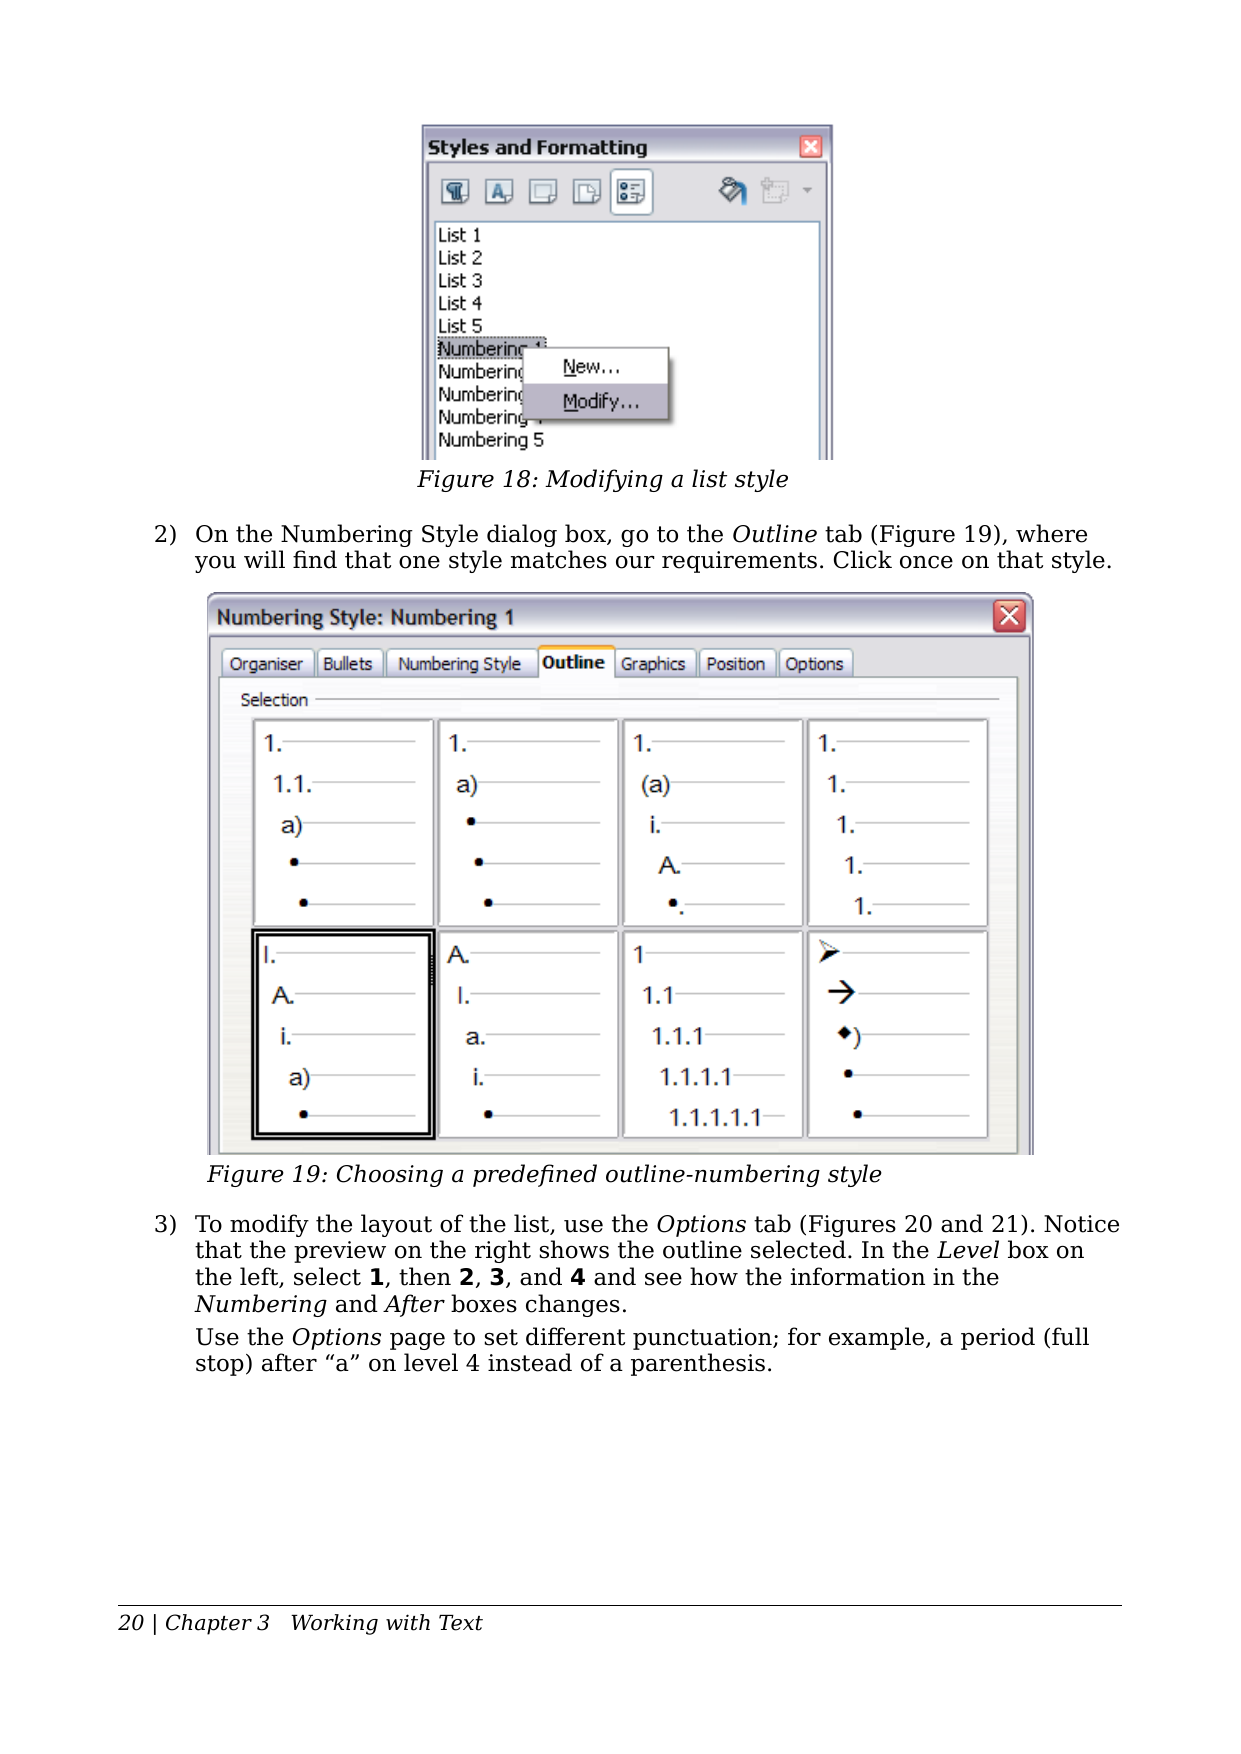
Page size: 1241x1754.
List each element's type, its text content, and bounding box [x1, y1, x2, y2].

list To modify the layout of the list, use the Options tab (Figures 20 and 21). Notice that the preview on the right shows the outline selected. In the Level box on the left, select 1, then 2, 3, and 4 and see how the information in the Numbering and After boxes changes. [177, 1211, 1122, 1318]
text Figure 19: Choosing a predefined outline-numbering style [207, 1161, 1034, 1188]
list Use the Options page to set different punctuation; for example, a period (full stop) after “a” on level 4 instead of a parenthesis. [195, 1324, 1122, 1377]
list On the Numbering Style dialog box, go to the Outline tab (Figure 19), where you will find that one style matches our requirements. Click once on that style. [177, 521, 1122, 574]
picture [417, 118, 835, 460]
picture [207, 592, 1034, 1155]
text Figure 18: Modifying a list style [417, 466, 835, 493]
